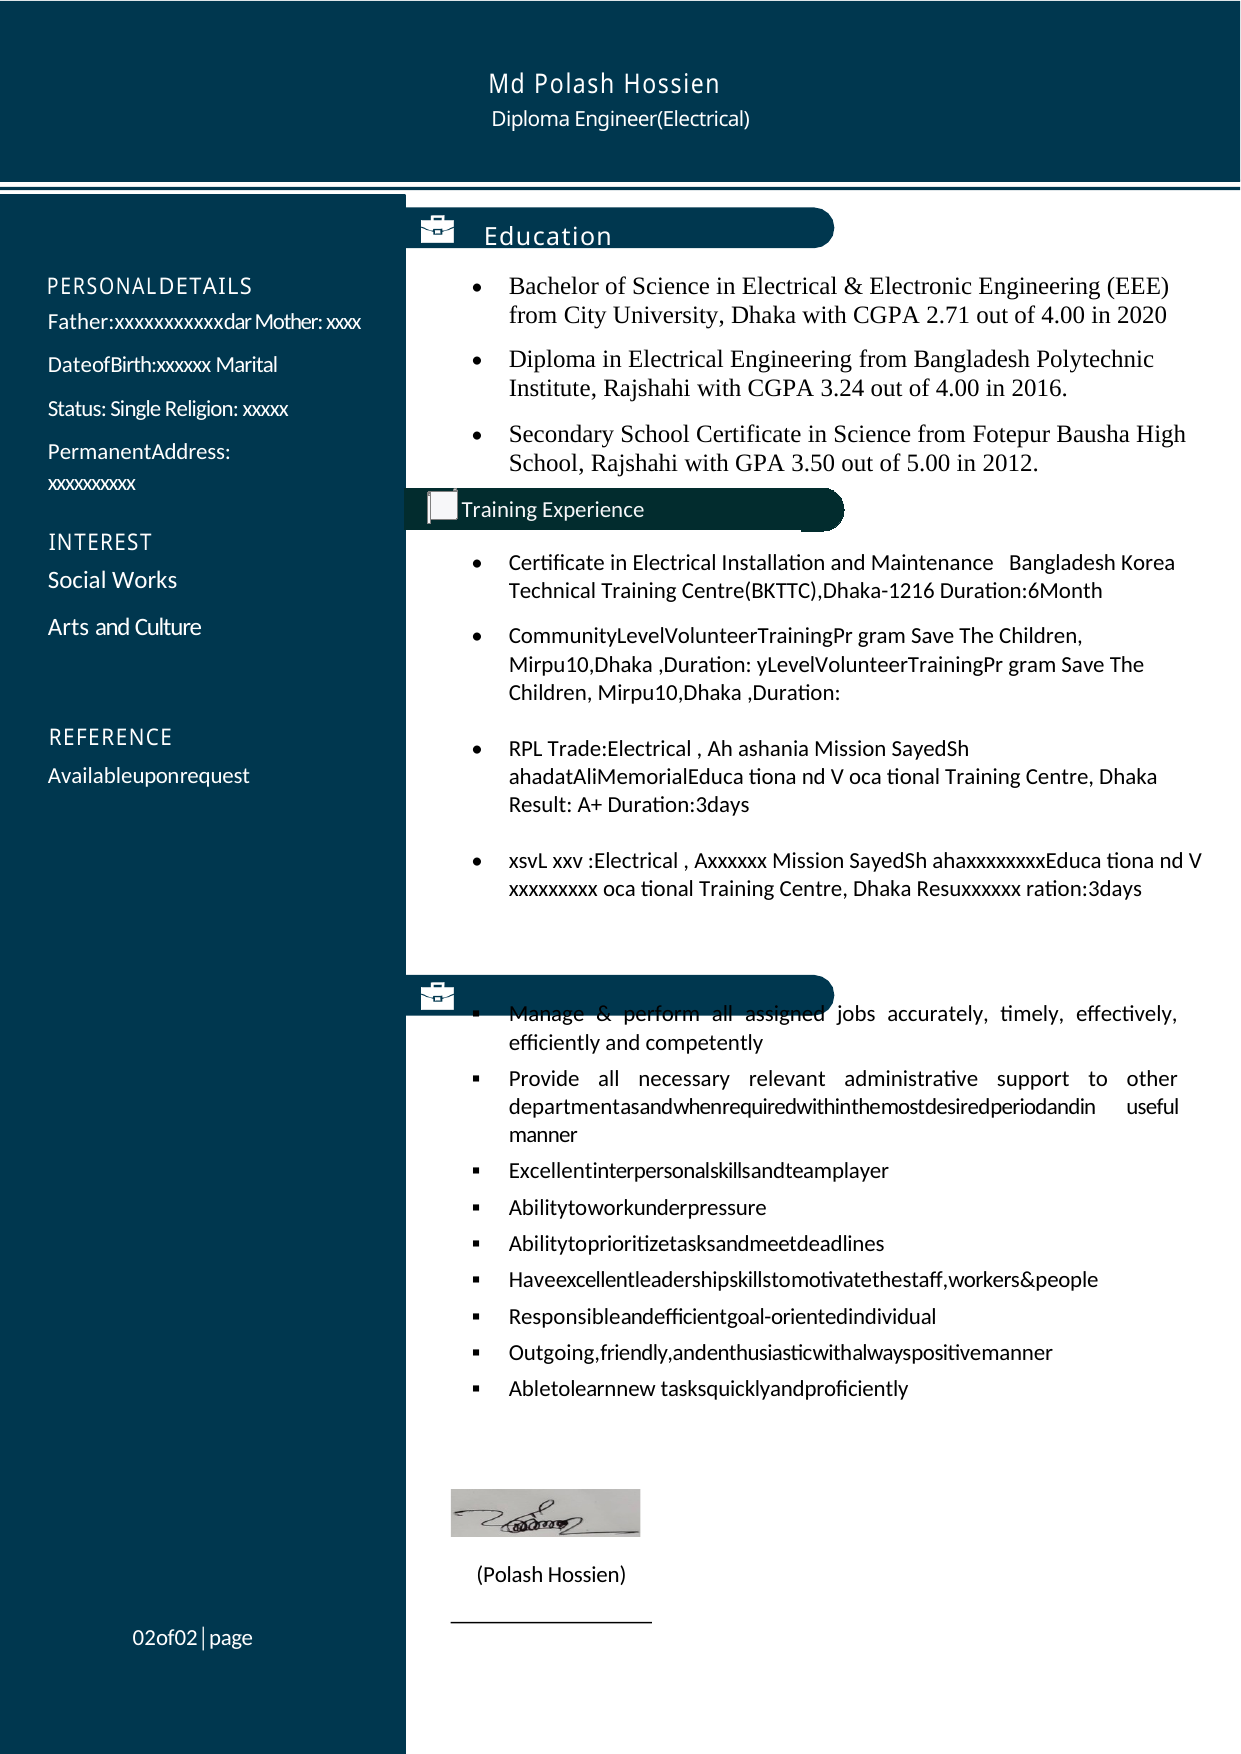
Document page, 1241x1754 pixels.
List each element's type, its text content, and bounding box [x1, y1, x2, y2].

text 02of02│page [132, 1623, 1205, 1652]
list Diploma in Electrical Engineering from Bangladesh Polytechnic Institute, Rajshahi with CGPA 3.24 out of 4.00 in 2016. [471, 344, 1205, 402]
list Abletolearnnew tasksquicklyandproficiently [471, 1374, 1205, 1403]
subtitle CORE QUALIFICATIONS [459, 936, 1205, 970]
picture [422, 983, 453, 1009]
list Secondary School Certificate in Science from Fotepur Bausha High School, Rajshahi with GPA 3.50 out of 5.00 in 2012. [471, 419, 1205, 477]
picture [450, 1489, 641, 1537]
text Md Polash Hossien [33, 64, 1091, 102]
text Availableuponrequest [48, 761, 393, 789]
list Abilitytoprioritizetasksandmeetdeadlines [471, 1229, 1205, 1257]
list RPL Trade:Electrical , Ah ashania Mission SayedSh ahadatAliMemorialEduca tiona nd V oca tional Training Centre, Dhaka Result: A+ Duration:3days [471, 734, 1205, 818]
text PermanentAddress: [48, 437, 393, 465]
list Haveexcellentleadershipskillstomotivatethestaff,workers&people [471, 1266, 1205, 1293]
picture [422, 216, 453, 242]
list Certificate in Electrical Installation and Maintenance Bangladesh Korea Technical Training Centre(BKTTC),Dhaka-1216 Duration:6Month [471, 548, 1205, 604]
list Abilitytoworkunderpressure [471, 1193, 1205, 1221]
text DateofBirth:xxxxxx Marital Status: Single Religion: xxxxx [48, 351, 323, 422]
list Responsibleandefficientgoal-orientedindividual [471, 1302, 1205, 1330]
subtitle Education [483, 219, 1205, 253]
subtitle REFERENCE [48, 721, 393, 752]
text Diploma Engineer(Electrical) [33, 102, 1093, 133]
list Excellentinterpersonalskillsandteamplayer [471, 1157, 1205, 1184]
text xxxxxxxxxx [48, 468, 323, 496]
text (Polash Hossien) [437, 1560, 665, 1588]
list CommunityLevelVolunteerTrainingPr gram Save The Children, Mirpu10,Dhaka ,Duration: yLevelVolunteerTrainingPr gram Save The Children, Mirpu10,Dhaka ,Duration: [471, 622, 1205, 706]
list xsvL xxv :Electrical , Axxxxxx Mission SayedSh ahaxxxxxxxxEduca tiona nd V xxxxxxxxx oca tional Training Centre, Dhaka Resuxxxxxx ration:3days [471, 846, 1205, 902]
subtitle PERSONALDETAILS [33, 270, 393, 301]
text Father:xxxxxxxxxxxdar Mother: xxxx [48, 307, 393, 335]
list Bachelor of Science in Electrical & Electronic Engineering (EEE) from City University, Dhaka with CGPA 2.71 out of 4.00 in 2020 [471, 271, 1205, 328]
list Manage & perform all assigned jobs accurately, timely, effectively, efficiently and competently [471, 999, 1179, 1056]
subtitle INTEREST [48, 526, 393, 558]
list Provide all necessary relevant administrative support to other departmentasandwhenrequiredwithinthemostdesiredperiodandin useful manner [471, 1064, 1179, 1148]
text Social Works Arts and Culture [48, 564, 202, 642]
list Outgoing,friendly,andenthusiasticwithalwayspositivemanner [471, 1338, 1205, 1366]
